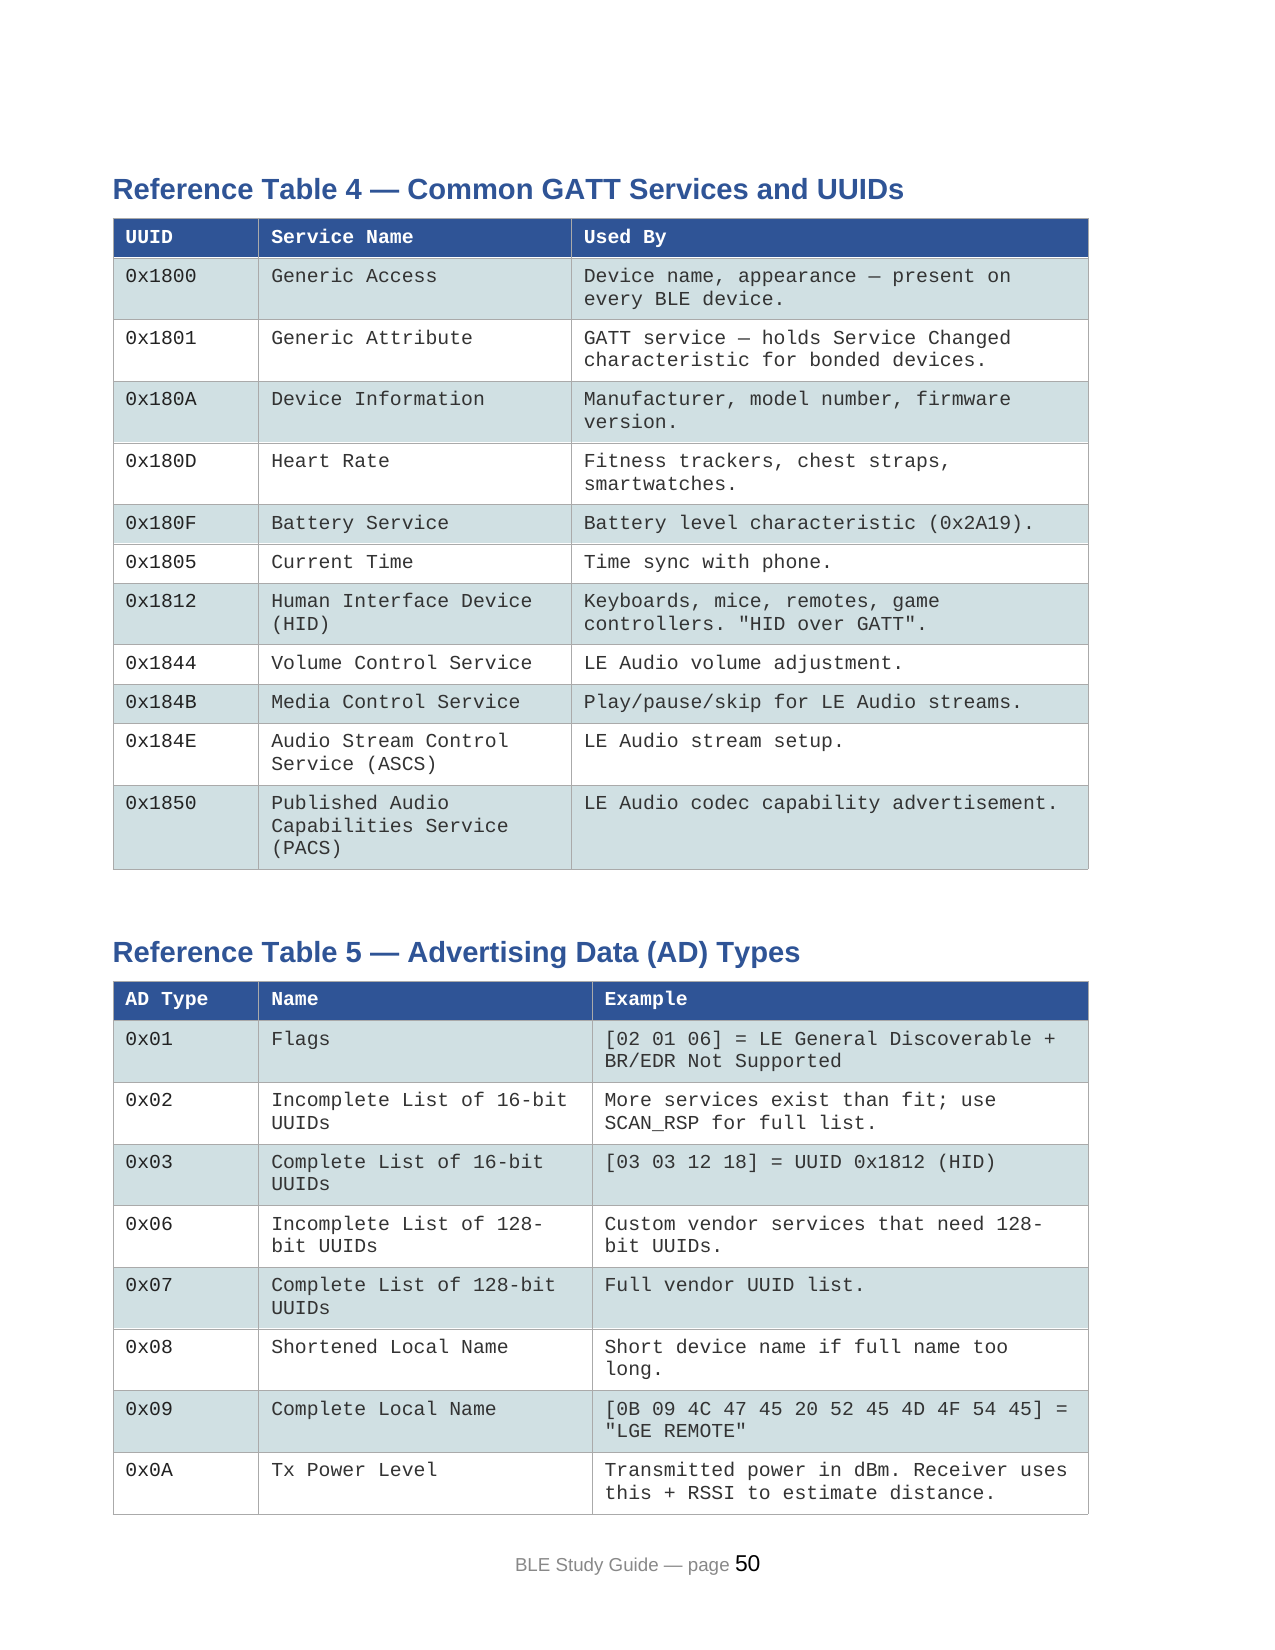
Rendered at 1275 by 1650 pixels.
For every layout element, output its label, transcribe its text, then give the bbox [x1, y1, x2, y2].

table_cell [0B 09 4C 47 45 20 52 45 4D 4F 54 45] = "LGE REMOTE" [593, 1391, 1088, 1452]
table_cell LE Audio codec capability advertisement. [572, 786, 1088, 869]
table_cell 0x1805 [114, 545, 258, 583]
table_cell Generic Access [259, 259, 571, 319]
table_cell Incomplete List of 16-bit UUIDs [259, 1083, 592, 1143]
table_cell Human Interface Device (HID) [259, 584, 571, 644]
table_cell Play/pause/skip for LE Audio streams. [572, 685, 1088, 723]
table_cell 0x180F [114, 505, 258, 543]
table_cell Tx Power Level [259, 1453, 592, 1513]
table_cell 0x0A [114, 1453, 258, 1513]
table_cell Audio Stream Control Service (ASCS) [259, 724, 571, 784]
table_cell 0x02 [114, 1083, 258, 1143]
table_cell Media Control Service [259, 685, 571, 723]
table_cell 0x1801 [114, 320, 258, 381]
table_cell 0x03 [114, 1145, 258, 1205]
table_header Example [593, 982, 1088, 1020]
table_header AD Type [114, 982, 258, 1020]
table_cell More services exist than fit; use SCAN_RSP for full list. [593, 1083, 1088, 1143]
table_cell 0x1844 [114, 645, 258, 684]
table_cell Generic Attribute [259, 320, 571, 381]
table_cell 0x184B [114, 685, 258, 723]
table_cell Incomplete List of 128-bit UUIDs [259, 1206, 592, 1267]
table_cell Keyboards, mice, remotes, game controllers. "HID over GATT". [572, 584, 1088, 644]
table_cell Shortened Local Name [259, 1330, 592, 1390]
table_cell Device Information [259, 382, 571, 442]
table_cell Device name, appearance — present on every BLE device. [572, 259, 1088, 319]
table_cell LE Audio stream setup. [572, 724, 1088, 784]
table_cell Current Time [259, 545, 571, 583]
table_cell Published Audio Capabilities Service (PACS) [259, 786, 571, 869]
table_cell [03 03 12 18] = UUID 0x1812 (HID) [593, 1145, 1088, 1205]
table_cell Complete Local Name [259, 1391, 592, 1452]
subtitle Reference Table 5 — Advertising Data (AD) Types [112, 935, 1162, 968]
table_cell Complete List of 16-bit UUIDs [259, 1145, 592, 1205]
table_cell 0x01 [114, 1021, 258, 1082]
table_cell 0x07 [114, 1268, 258, 1328]
table_cell Volume Control Service [259, 645, 571, 684]
table_cell 0x06 [114, 1206, 258, 1267]
table_cell Battery Service [259, 505, 571, 543]
table_cell LE Audio volume adjustment. [572, 645, 1088, 684]
table_cell 0x1850 [114, 786, 258, 869]
subtitle Reference Table 4 — Common GATT Services and UUIDs [112, 172, 1162, 206]
table_cell 0x184E [114, 724, 258, 784]
table_cell Heart Rate [259, 444, 571, 504]
table_cell 0x180D [114, 444, 258, 504]
table_header Name [259, 982, 592, 1020]
table_cell Flags [259, 1021, 592, 1082]
table_cell Complete List of 128-bit UUIDs [259, 1268, 592, 1328]
table_header UUID [114, 219, 258, 257]
table_header Used By [572, 219, 1088, 257]
table_header Service Name [259, 219, 571, 257]
table_cell Fitness trackers, chest straps, smartwatches. [572, 444, 1088, 504]
table_cell Custom vendor services that need 128-bit UUIDs. [593, 1206, 1088, 1267]
table_cell 0x1812 [114, 584, 258, 644]
table_cell 0x08 [114, 1330, 258, 1390]
table_cell 0x180A [114, 382, 258, 442]
table_cell Full vendor UUID list. [593, 1268, 1088, 1328]
table_cell 0x09 [114, 1391, 258, 1452]
table_cell [02 01 06] = LE General Discoverable + BR/EDR Not Supported [593, 1021, 1088, 1082]
table_cell Battery level characteristic (0x2A19). [572, 505, 1088, 543]
table_cell GATT service — holds Service Changed characteristic for bonded devices. [572, 320, 1088, 381]
table_cell Manufacturer, model number, firmware version. [572, 382, 1088, 442]
table_cell Transmitted power in dBm. Receiver uses this + RSSI to estimate distance. [593, 1453, 1088, 1513]
table_cell 0x1800 [114, 259, 258, 319]
table_cell Time sync with phone. [572, 545, 1088, 583]
table_cell Short device name if full name too long. [593, 1330, 1088, 1390]
